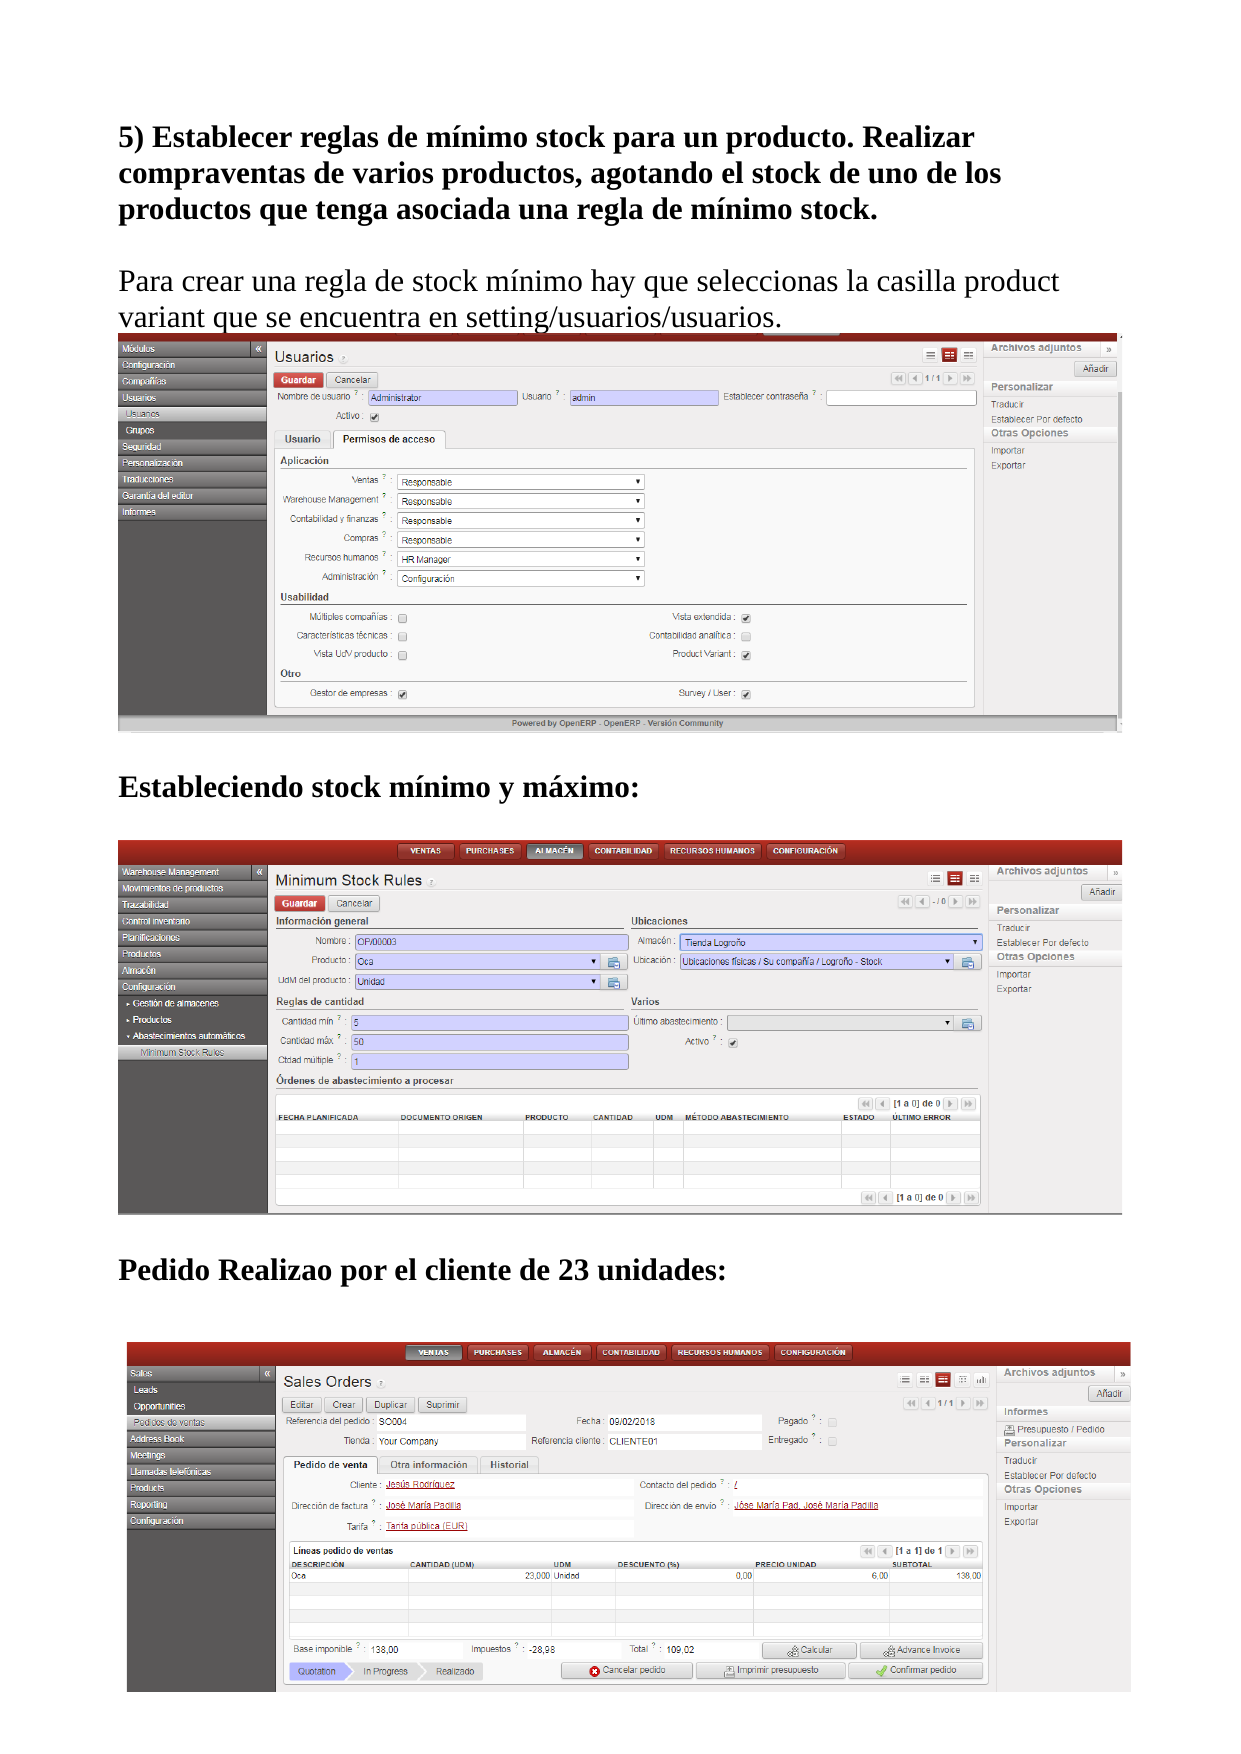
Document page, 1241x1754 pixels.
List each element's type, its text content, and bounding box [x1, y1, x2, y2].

picture [118, 840, 1123, 1215]
text Estableciendo stock mínimo y máximo: [118, 768, 1122, 804]
picture [126, 1342, 1131, 1692]
text 5) Establecer reglas de mínimo stock para un producto. Realizar compraventas de varios productos, agotando el stock de uno de los productos que tenga asociada una regla de mínimo stock. [118, 118, 1122, 226]
text Pedido Realizao por el cliente de 23 unidades: [118, 1251, 1122, 1287]
picture [118, 333, 1123, 733]
text Para crear una regla de stock mínimo hay que seleccionas la casilla product variant que se encuentra en setting/usuarios/usuarios. [118, 262, 1122, 333]
